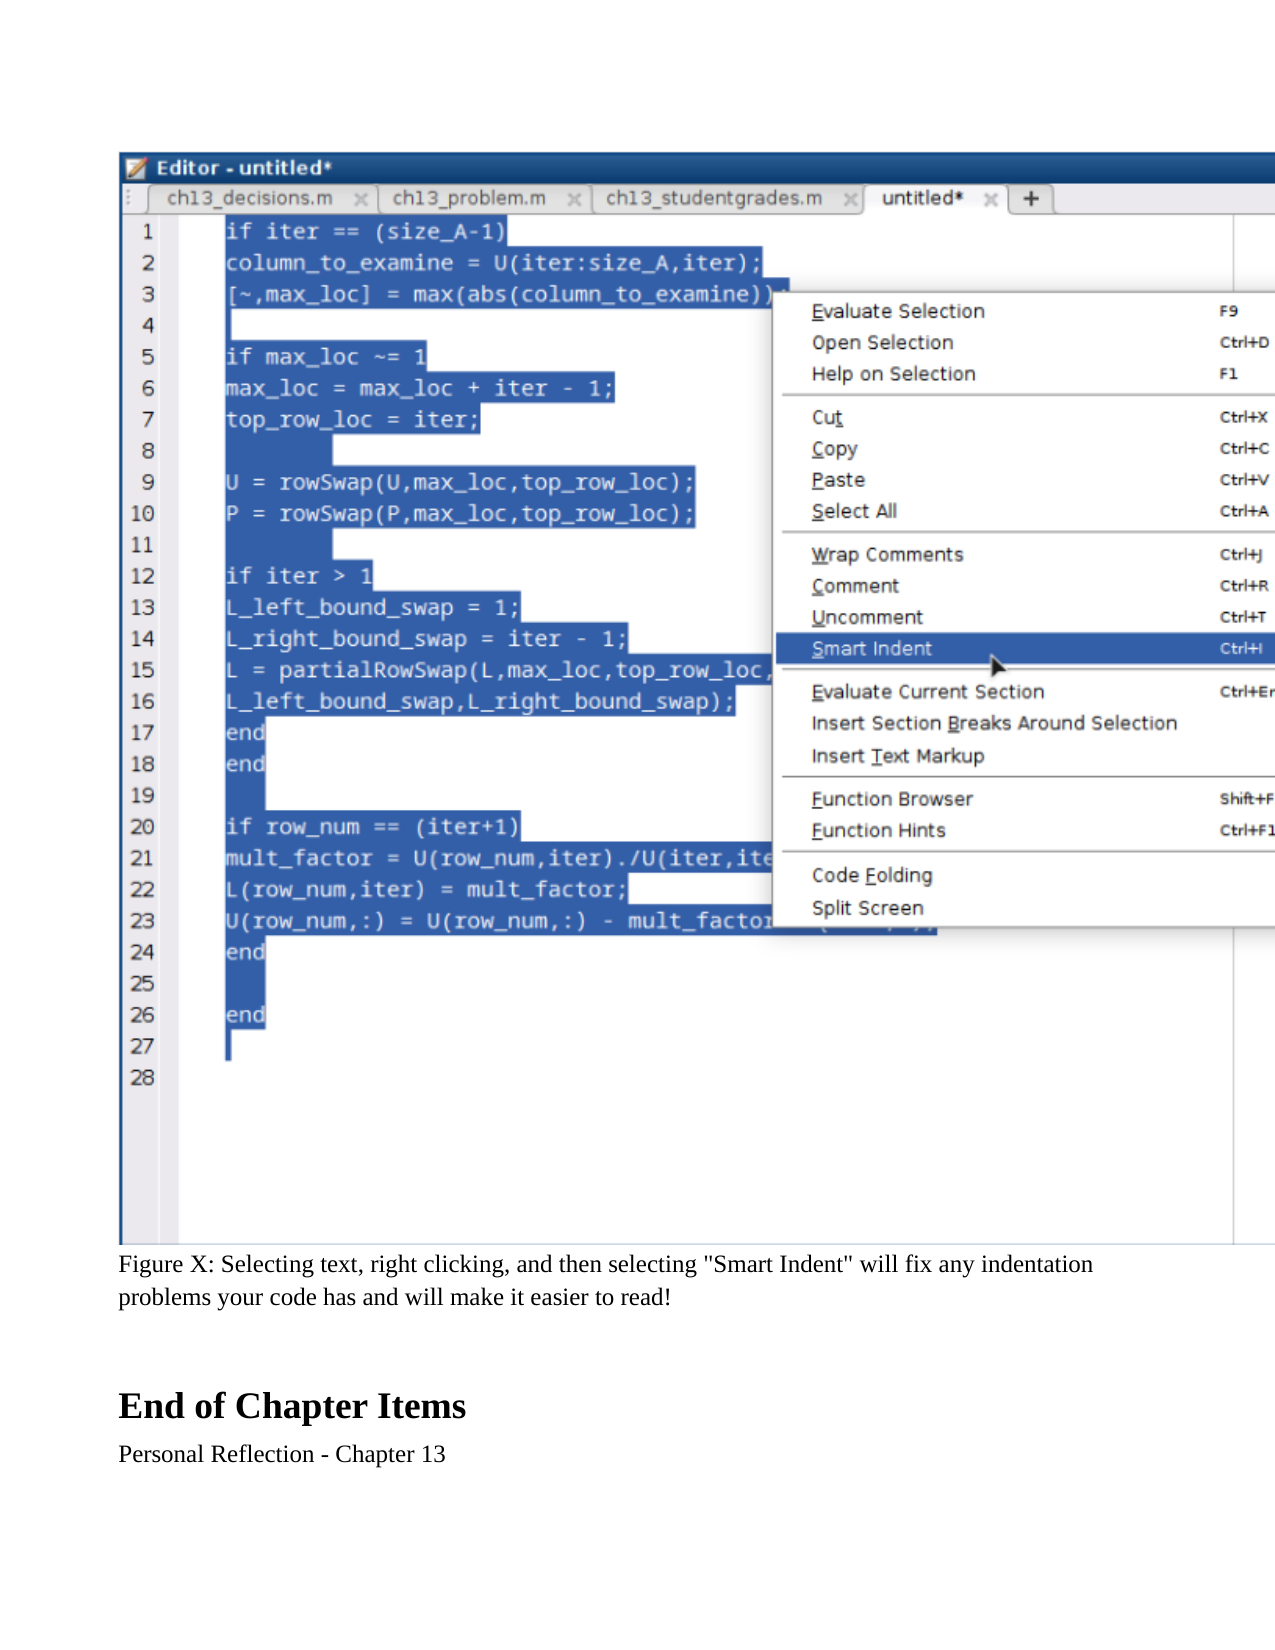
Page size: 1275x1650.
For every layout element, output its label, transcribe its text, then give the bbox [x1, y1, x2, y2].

text Personal Reflection - Chapter 13 [118, 1439, 1157, 1468]
subtitle End of Chapter Items [118, 1384, 1157, 1427]
picture [118, 151, 1275, 1245]
text Figure X: Selecting text, right clicking, and then selecting "Smart Indent" will fix any indentation problems your code has and will make it easier to read! [118, 1249, 1157, 1311]
